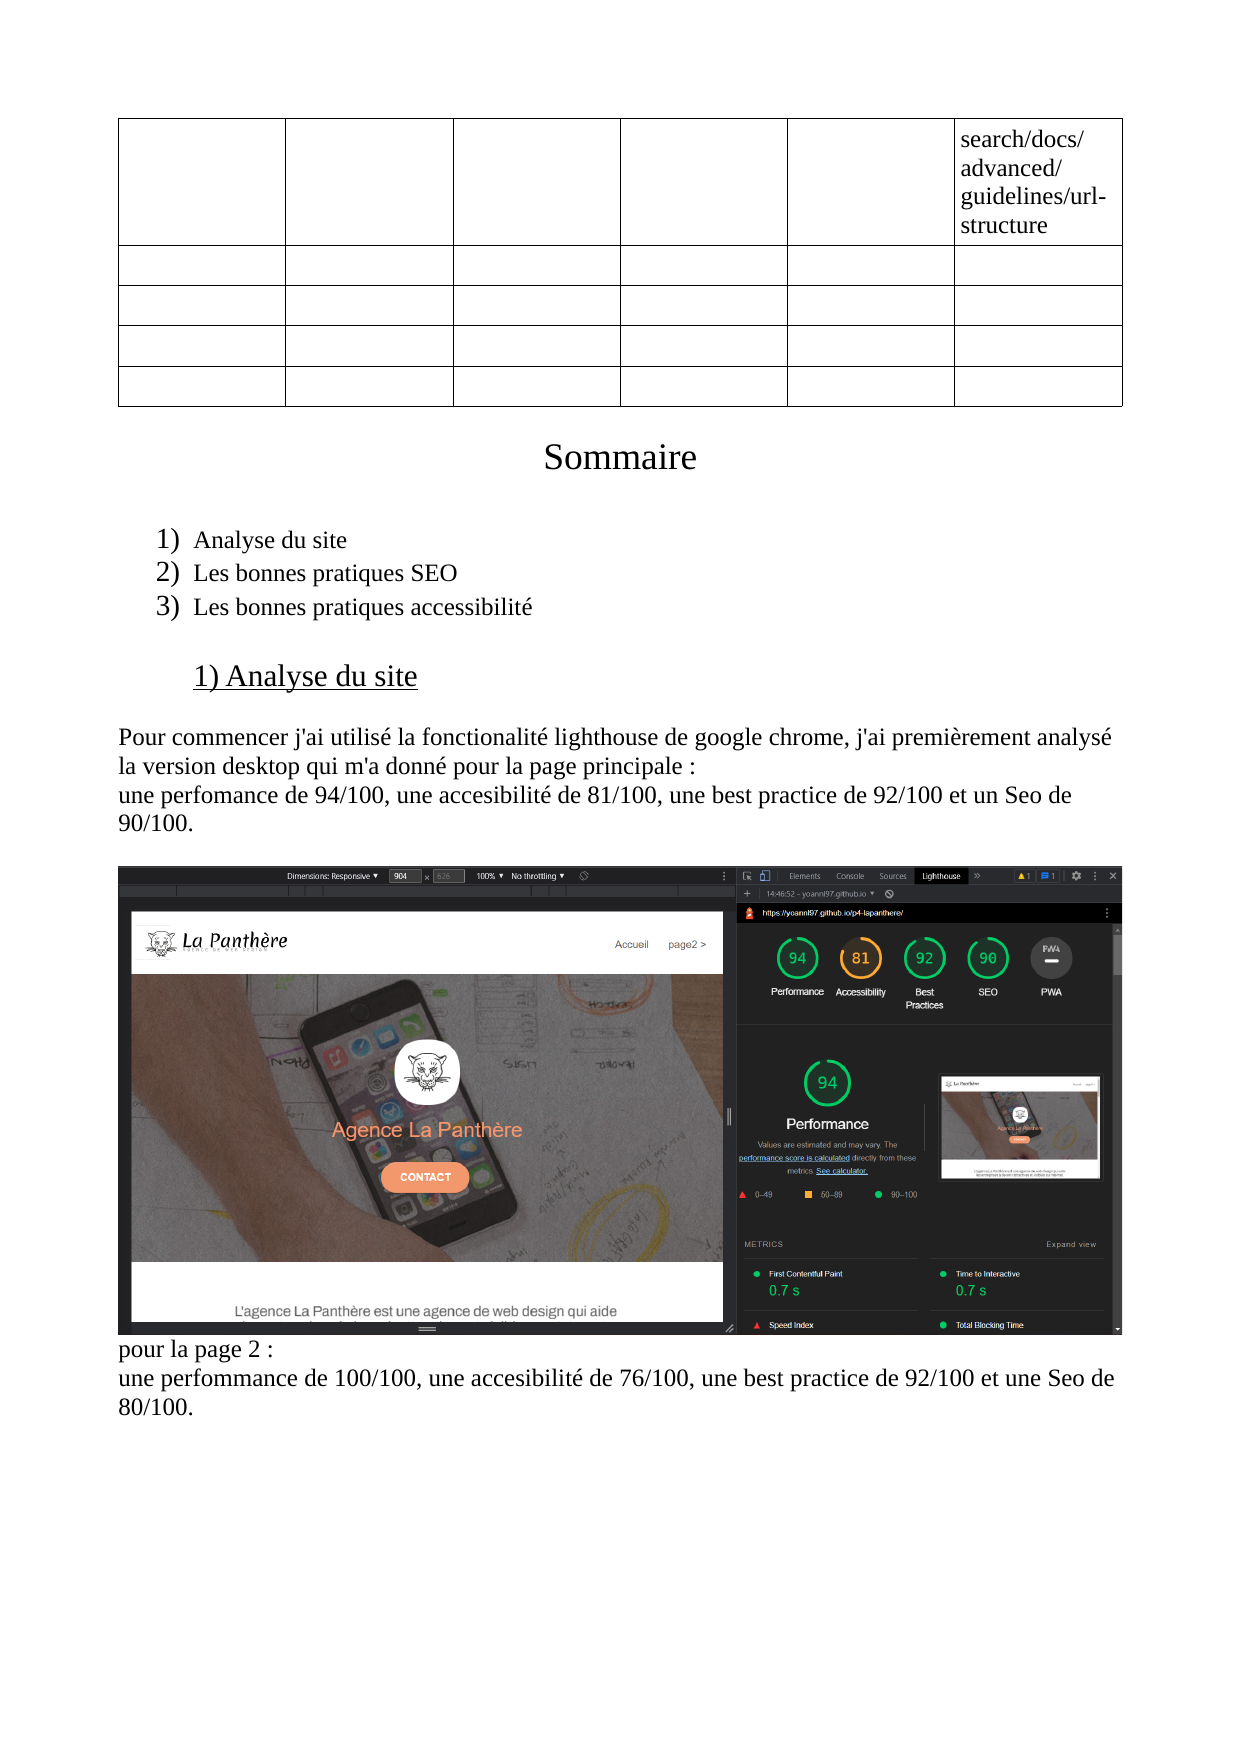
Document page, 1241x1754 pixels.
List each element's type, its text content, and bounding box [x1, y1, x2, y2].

list 1) Analyse du site [156, 658, 1122, 693]
text une perfommance de 100/100, une accesibilité de 76/100, une best practice de 92/100 et une Seo de 80/100. [118, 1363, 1122, 1421]
table_cell [286, 326, 453, 366]
text pour la page 2 : [118, 1335, 1122, 1363]
table_cell [621, 286, 787, 325]
table_cell [788, 246, 954, 285]
table_cell [621, 119, 787, 245]
table_cell [955, 286, 1122, 325]
table_cell [955, 246, 1122, 285]
table_cell [621, 246, 787, 285]
table_cell [286, 246, 453, 285]
table_cell [788, 367, 954, 406]
table_cell [621, 367, 787, 406]
table_cell [286, 119, 453, 245]
table_cell [454, 246, 620, 285]
table_cell [621, 326, 787, 366]
table_cell [119, 119, 285, 245]
table_cell [119, 367, 285, 406]
table_cell [788, 326, 954, 366]
table_cell [788, 119, 954, 245]
picture [118, 866, 1123, 1335]
table_cell [119, 326, 285, 366]
table_cell [286, 367, 453, 406]
table_cell [119, 246, 285, 285]
text Sommaire [118, 435, 1122, 478]
list Les bonnes pratiques accessibilité [156, 588, 1122, 622]
table_cell [454, 367, 620, 406]
table_cell [454, 119, 620, 245]
table_cell [119, 286, 285, 325]
table_cell [454, 286, 620, 325]
table_cell [955, 367, 1122, 406]
list Les bonnes pratiques SEO [156, 554, 1122, 588]
table_cell [454, 326, 620, 366]
list Analyse du site [156, 521, 1122, 554]
table_cell search/docs/advanced/guidelines/url-structure [955, 119, 1122, 245]
text une perfomance de 94/100, une accesibilité de 81/100, une best practice de 92/100 et un Seo de 90/100. [118, 780, 1122, 837]
text Pour commencer j'ai utilisé la fonctionalité lighthouse de google chrome, j'ai premièrement analysé la version desktop qui m'a donné pour la page principale : [118, 722, 1122, 780]
table_cell [286, 286, 453, 325]
table_cell [788, 286, 954, 325]
table_cell [955, 326, 1122, 366]
